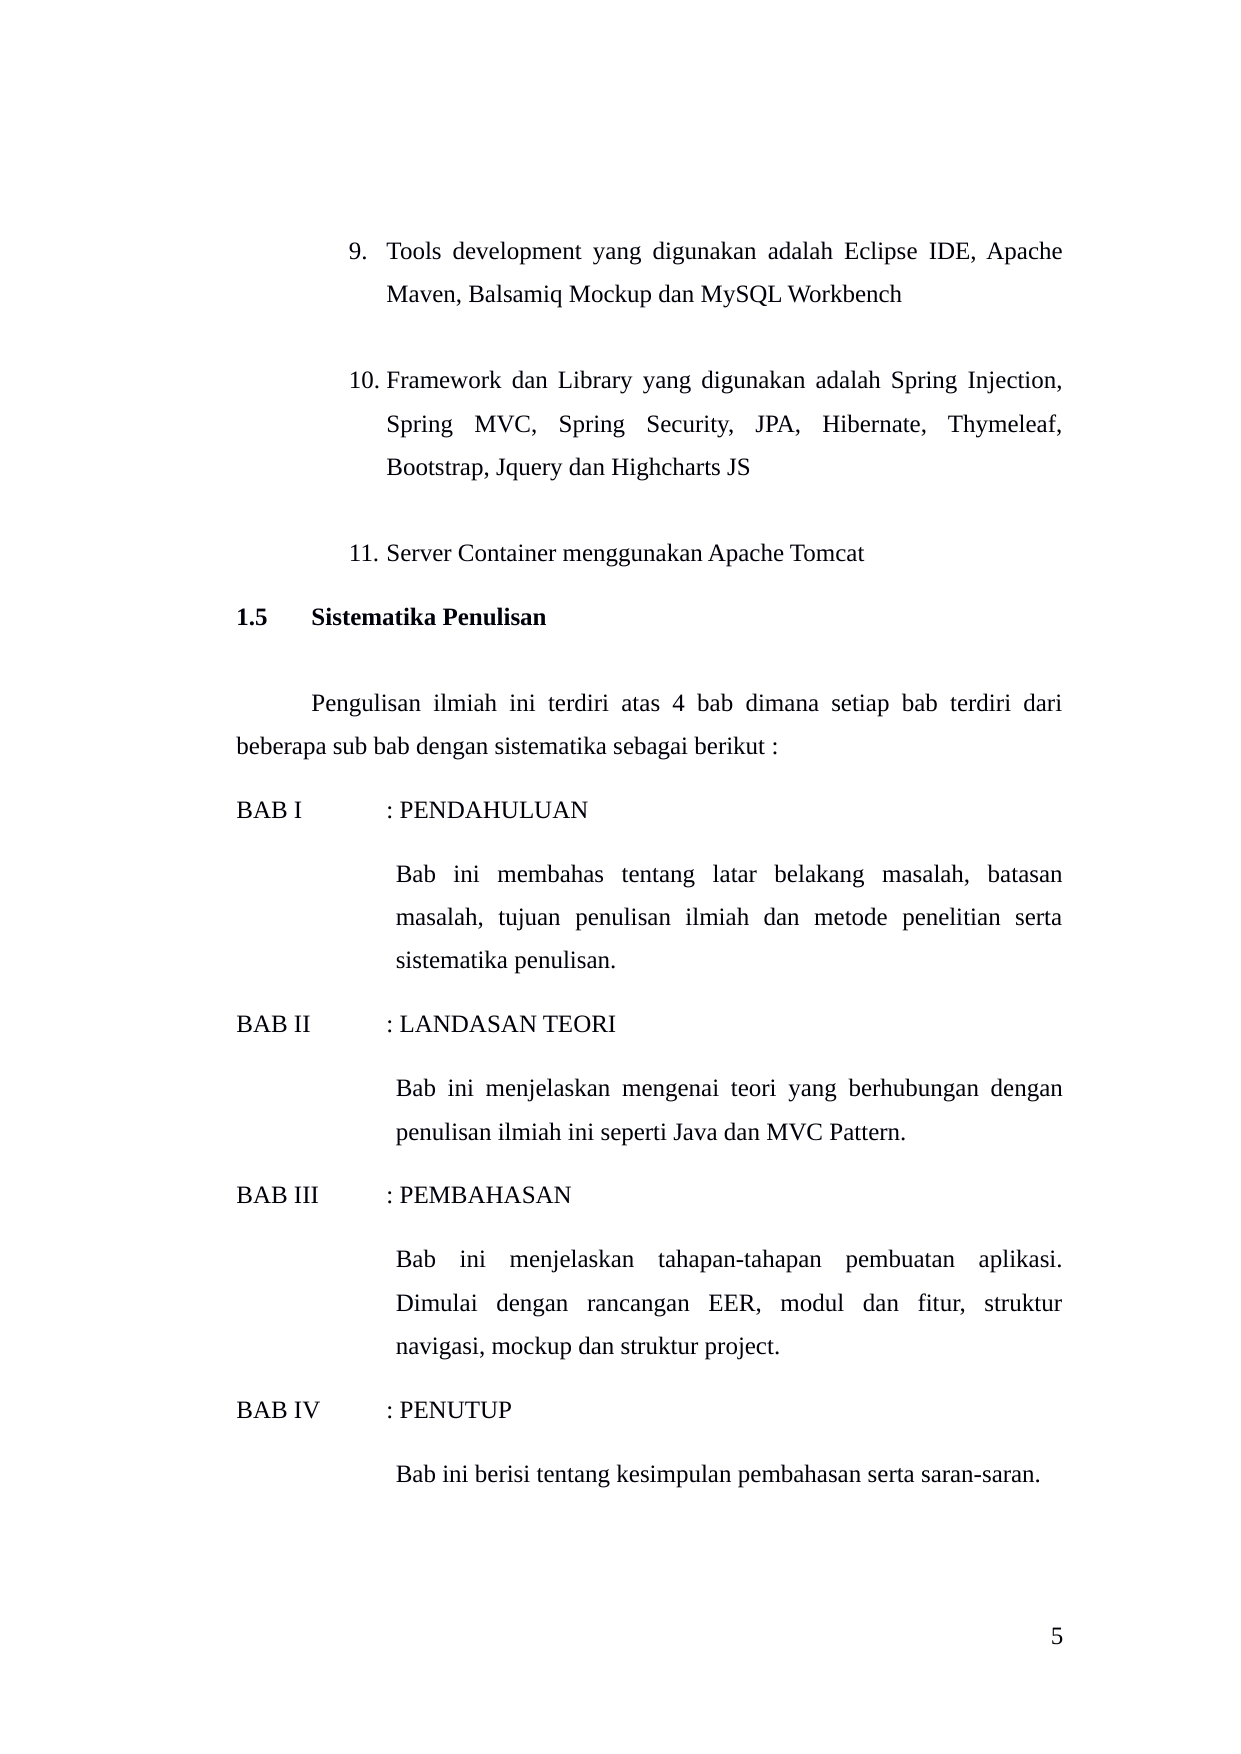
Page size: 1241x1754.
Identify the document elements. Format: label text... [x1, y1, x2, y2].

text BAB II : LANDASAN TEORI [236, 1009, 1063, 1038]
text Bab ini menjelaskan tahapan-tahapan pembuatan aplikasi. Dimulai dengan rancangan EER, modul dan fitur, struktur navigasi, mockup dan struktur project. [236, 1244, 1063, 1359]
subtitle Sistematika Penulisan [236, 602, 1063, 674]
list Server Container menggunakan Apache Tomcat [349, 538, 1063, 567]
text Bab ini membahas tentang latar belakang masalah, batasan masalah, tujuan penulisan ilmiah dan metode penelitian serta sistematika penulisan. [396, 859, 1063, 974]
text BAB I : PENDAHULUAN [236, 795, 1063, 824]
text BAB III : PEMBAHASAN [236, 1181, 1063, 1209]
text BAB IV : PENUTUP [236, 1395, 1063, 1423]
text Pengulisan ilmiah ini terdiri atas 4 bab dimana setiap bab terdiri dari beberapa sub bab dengan sistematika sebagai berikut : [236, 688, 1063, 760]
list Tools development yang digunakan adalah Eclipse IDE, Apache Maven, Balsamiq Mockup dan MySQL Workbench [349, 236, 1063, 308]
list Framework dan Library yang digunakan adalah Spring Injection, Spring MVC, Spring Security, JPA, Hibernate, Thymeleaf, Bootstrap, Jquery dan Highcharts JS [349, 366, 1063, 481]
text Bab ini berisi tentang kesimpulan pembahasan serta saran-saran. [236, 1459, 1063, 1487]
text Bab ini menjelaskan mengenai teori yang berhubungan dengan penulisan ilmiah ini seperti Java dan MVC Pattern. [396, 1073, 1063, 1145]
